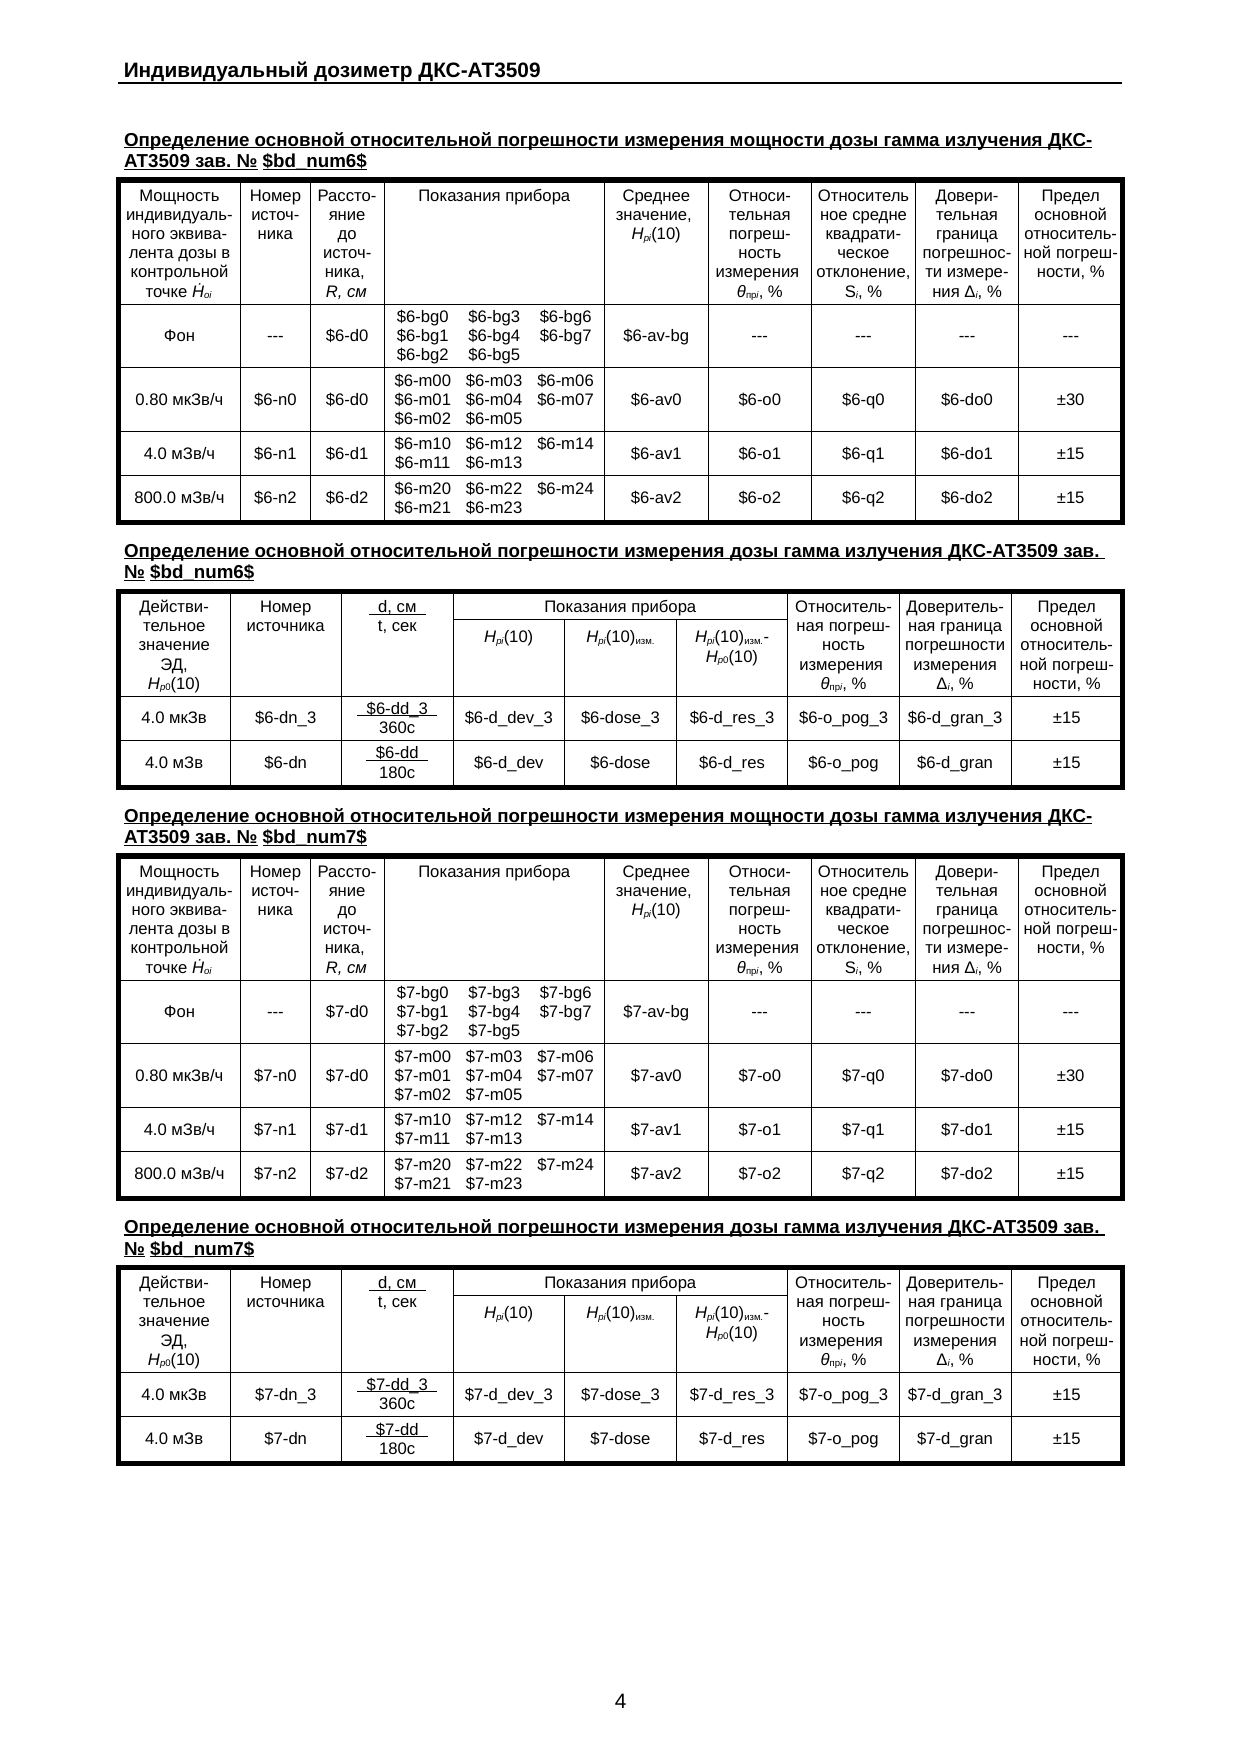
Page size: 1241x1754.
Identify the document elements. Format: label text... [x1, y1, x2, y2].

table_cell $7-av2 [605, 1152, 708, 1196]
table_cell $6-o2 [709, 476, 811, 520]
table_cell $6-d_res [677, 741, 787, 784]
table_cell $6-dose [565, 741, 676, 784]
table_cell Довери-тельная граница погрешнос-ти измере-ния Δi, % [916, 859, 1018, 979]
table_cell $7-dn_3 [231, 1373, 341, 1416]
table_cell Мощность индивидуаль-ного эквива-лента дозы в контрольной точке Ḣoi [121, 183, 240, 303]
table_cell Номер источ-ника [241, 183, 310, 303]
table_cell $7-d1 [311, 1108, 384, 1151]
table_cell $7-dd 180c [342, 1417, 453, 1461]
table_cell ±15 [1012, 1373, 1120, 1416]
table_cell $6-d2 [311, 476, 384, 520]
table_cell $7-d0 [311, 981, 384, 1043]
table_cell $7-dose [565, 1417, 676, 1461]
table_cell $7-do1 [916, 1108, 1018, 1151]
table_cell Относитель-ная погреш-ность измерения θпрi, % [788, 594, 899, 696]
table_cell $7-n2 [241, 1152, 310, 1196]
table_cell $7-o_pog [788, 1417, 899, 1461]
table_cell --- [241, 981, 310, 1043]
table_cell $7-d_gran [900, 1417, 1011, 1461]
table_cell $6-o0 [709, 368, 811, 431]
table_cell $6-do2 [916, 476, 1018, 520]
table_cell Номер источника [231, 1270, 341, 1372]
table_cell $6-m20 $6-m21 $6-m22 $6-m23 $6-m24 [385, 476, 604, 520]
table_cell $6-o_pog_3 [788, 697, 899, 740]
table_cell $6-do0 [916, 368, 1018, 431]
table_cell Относительное средне квадрати-ческое отклонение, Si, % [812, 859, 915, 979]
table_cell $7-n1 [241, 1108, 310, 1151]
table_cell --- [916, 981, 1018, 1043]
table_cell ±15 [1019, 1108, 1120, 1151]
table_cell Доверитель-ная граница погрешности измерения Δi, % [900, 594, 1011, 696]
table_cell --- [1019, 981, 1120, 1043]
table_cell $6-n1 [241, 432, 310, 475]
table_cell --- [241, 305, 310, 367]
table_cell ±15 [1019, 1152, 1120, 1196]
table_cell 4.0 мЗв [121, 1417, 230, 1461]
table_header Определение основной относительной погрешности измерения мощности дозы гамма излучения ДКС-АТ3509 зав. № $bd_num7$ [118, 790, 1122, 853]
table_cell $7-d_dev [454, 1417, 564, 1461]
table_cell Показания прибора [385, 859, 604, 979]
table_cell Относи-тельная погреш-ность измерения θпрi, % [709, 859, 811, 979]
table_cell $7-dd_3 360c [342, 1373, 453, 1416]
table_cell Довери-тельная граница погрешнос-ти измере-ния Δi, % [916, 183, 1018, 303]
table_cell $7-av0 [605, 1044, 708, 1107]
table_cell $6-do1 [916, 432, 1018, 475]
table_cell Предел основной относитель-ной погреш-ности, % [1012, 594, 1120, 696]
table_cell $6-m00 $6-m01 $6-m02 $6-m03 $6-m04 $6-m05 $6-m06 $6-m07 [385, 368, 604, 431]
table_cell 4.0 мкЗв [121, 697, 230, 740]
table_cell Рассто-яние до источ-ника, R, см [311, 183, 384, 303]
table_cell $7-m10 $7-m11 $7-m12 $7-m13 $7-m14 [385, 1108, 604, 1151]
table_cell Показания прибора [454, 1270, 787, 1295]
table_cell $6-d0 [311, 305, 384, 367]
table_cell $6-bg0 $6-bg1 $6-bg2 $6-bg3 $6-bg4 $6-bg5 $6-bg6 $6-bg7 [385, 305, 604, 367]
table_cell --- [709, 305, 811, 367]
table_header Определение основной относительной погрешности измерения мощности дозы гамма излучения ДКС-АТ3509 зав. № $bd_num6$ [118, 114, 1122, 177]
table_cell 4.0 мЗв/ч [121, 432, 240, 475]
table_cell 4.0 мЗв/ч [121, 1108, 240, 1151]
table_cell Относи-тельная погреш-ность измерения θпрi, % [709, 183, 811, 303]
table_cell $7-do2 [916, 1152, 1018, 1196]
table_cell Фон [121, 305, 240, 367]
table_cell --- [812, 305, 915, 367]
table_cell Hpi(10)изм. [565, 620, 676, 696]
table_cell $7-d_dev_3 [454, 1373, 564, 1416]
table_cell ±15 [1019, 476, 1120, 520]
table_cell $7-q1 [812, 1108, 915, 1151]
table_cell --- [709, 981, 811, 1043]
table_cell --- [1019, 305, 1120, 367]
table_cell 800.0 мЗв/ч [121, 476, 240, 520]
table_cell d, см t, сек [342, 1270, 453, 1372]
table_cell $6-d_dev_3 [454, 697, 564, 740]
table_cell $6-av2 [605, 476, 708, 520]
table_cell Показания прибора [385, 183, 604, 303]
table_cell Предел основной относитель-ной погреш-ности, % [1019, 183, 1120, 303]
table_header Определение основной относительной погрешности измерения дозы гамма излучения ДКС-АТ3509 зав. № $bd_num6$ [118, 525, 1122, 588]
table_cell $7-av-bg [605, 981, 708, 1043]
table_cell $7-d_res [677, 1417, 787, 1461]
table_cell $7-dn [231, 1417, 341, 1461]
table_cell $7-av1 [605, 1108, 708, 1151]
table_cell Hpi(10) [454, 1296, 564, 1372]
table_cell Относитель-ная погреш-ность измерения θпрi, % [788, 1270, 899, 1372]
table_cell --- [916, 305, 1018, 367]
table_cell Среднее значение, Hpi(10) [605, 859, 708, 979]
table_cell $7-d_gran_3 [900, 1373, 1011, 1416]
table_cell ±15 [1019, 432, 1120, 475]
table_cell $7-d2 [311, 1152, 384, 1196]
table_cell $6-d_dev [454, 741, 564, 784]
table_cell $7-q2 [812, 1152, 915, 1196]
table_cell Действи-тельное значение ЭД, Hp0(10) [121, 1270, 230, 1372]
table_cell ±15 [1012, 1417, 1120, 1461]
table_cell $6-av0 [605, 368, 708, 431]
table_cell $6-q2 [812, 476, 915, 520]
table_cell 4.0 мкЗв [121, 1373, 230, 1416]
table_cell $7-o2 [709, 1152, 811, 1196]
table_cell Номер источника [231, 594, 341, 696]
table_cell $6-o1 [709, 432, 811, 475]
table_cell ±30 [1019, 368, 1120, 431]
table_cell $6-n0 [241, 368, 310, 431]
table_cell Hpi(10) [454, 620, 564, 696]
table_cell $7-d_res_3 [677, 1373, 787, 1416]
table_cell $7-o0 [709, 1044, 811, 1107]
table_cell $7-q0 [812, 1044, 915, 1107]
table_cell Предел основной относитель-ной погреш-ности, % [1019, 859, 1120, 979]
table_cell $7-bg0 $7-bg1 $7-bg2 $7-bg3 $7-bg4 $7-bg5 $7-bg6 $7-bg7 [385, 981, 604, 1043]
table_cell d, см t, сек [342, 594, 453, 696]
table_cell $6-dn [231, 741, 341, 784]
table_cell $7-n0 [241, 1044, 310, 1107]
table_cell Рассто-яние до источ-ника, R, см [311, 859, 384, 979]
table_cell Hpi(10)изм.-Hp0(10) [677, 620, 787, 696]
table_cell 800.0 мЗв/ч [121, 1152, 240, 1196]
table_cell $7-do0 [916, 1044, 1018, 1107]
table_cell $6-d0 [311, 368, 384, 431]
table_cell $7-o_pog_3 [788, 1373, 899, 1416]
table_cell Фон [121, 981, 240, 1043]
table_cell $7-dose_3 [565, 1373, 676, 1416]
table_cell $6-m10 $6-m11 $6-m12 $6-m13 $6-m14 [385, 432, 604, 475]
table_cell $6-dd 180c [342, 741, 453, 784]
table_cell $6-q1 [812, 432, 915, 475]
table_cell $7-d0 [311, 1044, 384, 1107]
table_cell --- [812, 981, 915, 1043]
table_cell ±15 [1012, 697, 1120, 740]
table_cell $6-q0 [812, 368, 915, 431]
table_cell ±15 [1012, 741, 1120, 784]
table_cell $7-m00 $7-m01 $7-m02 $7-m03 $7-m04 $7-m05 $7-m06 $7-m07 [385, 1044, 604, 1107]
table_cell $6-d_gran_3 [900, 697, 1011, 740]
table_cell $6-d_res_3 [677, 697, 787, 740]
table_cell $6-av-bg [605, 305, 708, 367]
table_header Определение основной относительной погрешности измерения дозы гамма излучения ДКС-АТ3509 зав. № $bd_num7$ [118, 1201, 1122, 1264]
table_cell 0.80 мкЗв/ч [121, 1044, 240, 1107]
table_cell $6-dn_3 [231, 697, 341, 740]
table_cell 0.80 мкЗв/ч [121, 368, 240, 431]
table_cell $6-d_gran [900, 741, 1011, 784]
table_cell Среднее значение, Hpi(10) [605, 183, 708, 303]
table_cell $6-dose_3 [565, 697, 676, 740]
table_cell Доверитель-ная граница погрешности измерения Δi, % [900, 1270, 1011, 1372]
table_cell 4.0 мЗв [121, 741, 230, 784]
table_cell Номер источ-ника [241, 859, 310, 979]
table_cell $6-dd_3 360c [342, 697, 453, 740]
table_cell Предел основной относитель-ной погреш-ности, % [1012, 1270, 1120, 1372]
table_cell Показания прибора [454, 594, 787, 619]
table_cell ±30 [1019, 1044, 1120, 1107]
table_cell $6-n2 [241, 476, 310, 520]
table_cell Hpi(10)изм. [565, 1296, 676, 1372]
table_cell $6-d1 [311, 432, 384, 475]
table_cell $7-m20 $7-m21 $7-m22 $7-m23 $7-m24 [385, 1152, 604, 1196]
table_cell Действи-тельное значение ЭД, Hp0(10) [121, 594, 230, 696]
table_cell $7-o1 [709, 1108, 811, 1151]
table_cell Относительное средне квадрати-ческое отклонение, Si, % [812, 183, 915, 303]
table_cell Мощность индивидуаль-ного эквива-лента дозы в контрольной точке Ḣoi [121, 859, 240, 979]
table_cell $6-av1 [605, 432, 708, 475]
table_cell $6-o_pog [788, 741, 899, 784]
table_cell Hpi(10)изм.-Hp0(10) [677, 1296, 787, 1372]
